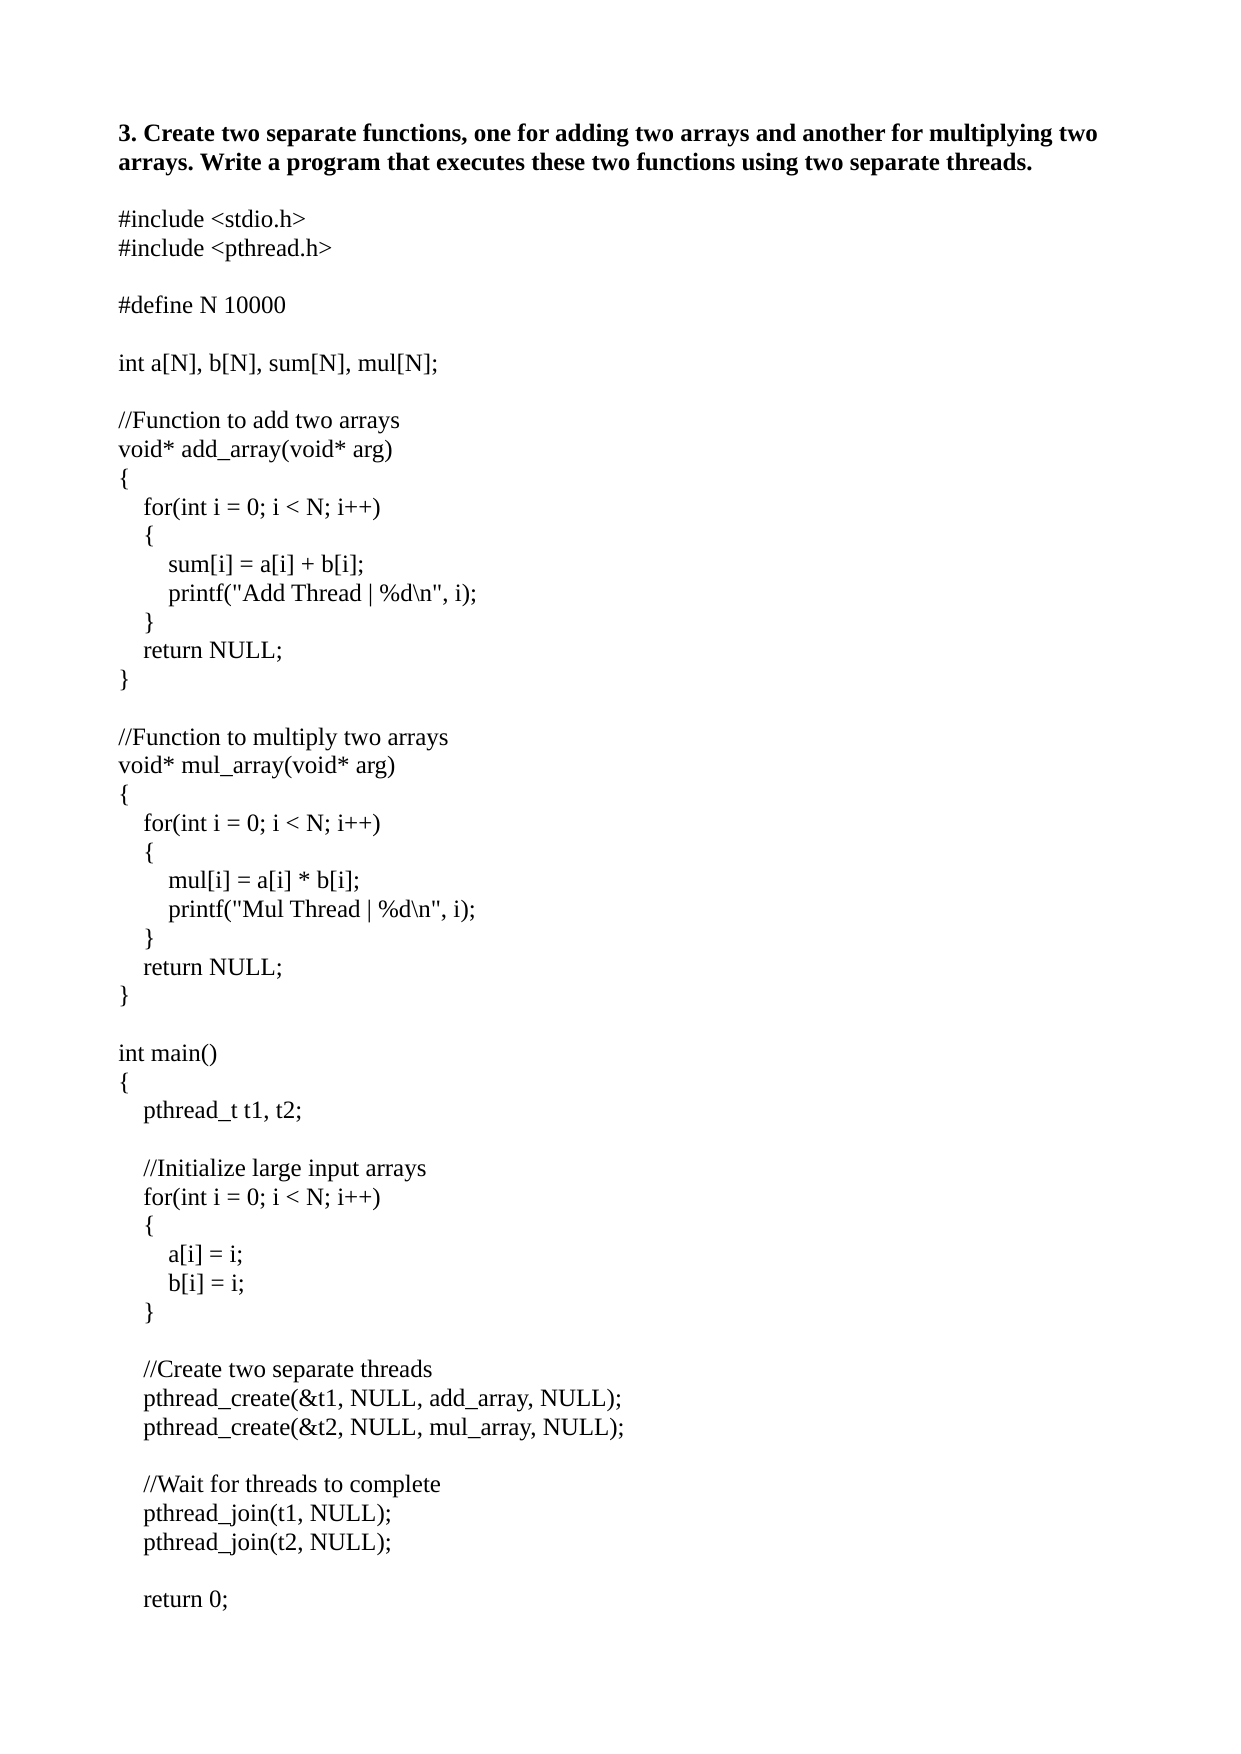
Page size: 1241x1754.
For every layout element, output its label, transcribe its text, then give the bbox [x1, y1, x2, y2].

text //Create two separate threads [118, 1354, 1122, 1383]
text int a[N], b[N], sum[N], mul[N]; [118, 348, 1122, 377]
text a[i] = i; [118, 1239, 1122, 1268]
text } [118, 1297, 1122, 1326]
text pthread_join(t2, NULL); [118, 1527, 1122, 1556]
text sum[i] = a[i] + b[i]; [118, 549, 1122, 578]
text { [118, 521, 1122, 549]
text for(int i = 0; i < N; i++) [118, 492, 1122, 521]
text //Function to multiply two arrays [118, 722, 1122, 751]
text } [118, 607, 1122, 636]
text pthread_create(&t2, NULL, mul_array, NULL); [118, 1412, 1122, 1441]
text } [118, 923, 1122, 952]
text b[i] = i; [118, 1268, 1122, 1297]
text printf("Add Thread | %d\n", i); [118, 578, 1122, 607]
text mul[i] = a[i] * b[i]; [118, 866, 1122, 894]
text } [118, 981, 1122, 1009]
text //Function to add two arrays [118, 406, 1122, 434]
text int main() [118, 1038, 1122, 1067]
text { [118, 1211, 1122, 1239]
text return NULL; [118, 636, 1122, 664]
text printf("Mul Thread | %d\n", i); [118, 894, 1122, 923]
text { [118, 463, 1122, 492]
text for(int i = 0; i < N; i++) [118, 808, 1122, 837]
text pthread_t t1, t2; [118, 1096, 1122, 1124]
text } [118, 664, 1122, 693]
text { [118, 1067, 1122, 1096]
text { [118, 779, 1122, 808]
text { [118, 837, 1122, 866]
text return 0; [118, 1584, 1122, 1613]
text 3. Create two separate functions, one for adding two arrays and another for multiplying two arrays. Write a program that executes these two functions using two separate threads. [118, 118, 1122, 176]
text #define N 10000 [118, 291, 1122, 319]
text void* add_array(void* arg) [118, 434, 1122, 463]
text void* mul_array(void* arg) [118, 751, 1122, 779]
text //Initialize large input arrays [118, 1153, 1122, 1182]
text return NULL; [118, 952, 1122, 981]
text pthread_join(t1, NULL); [118, 1498, 1122, 1527]
text #include <pthread.h> [118, 233, 1122, 262]
text #include <stdio.h> [118, 204, 1122, 233]
text pthread_create(&t1, NULL, add_array, NULL); [118, 1383, 1122, 1412]
text for(int i = 0; i < N; i++) [118, 1182, 1122, 1211]
text //Wait for threads to complete [118, 1469, 1122, 1498]
